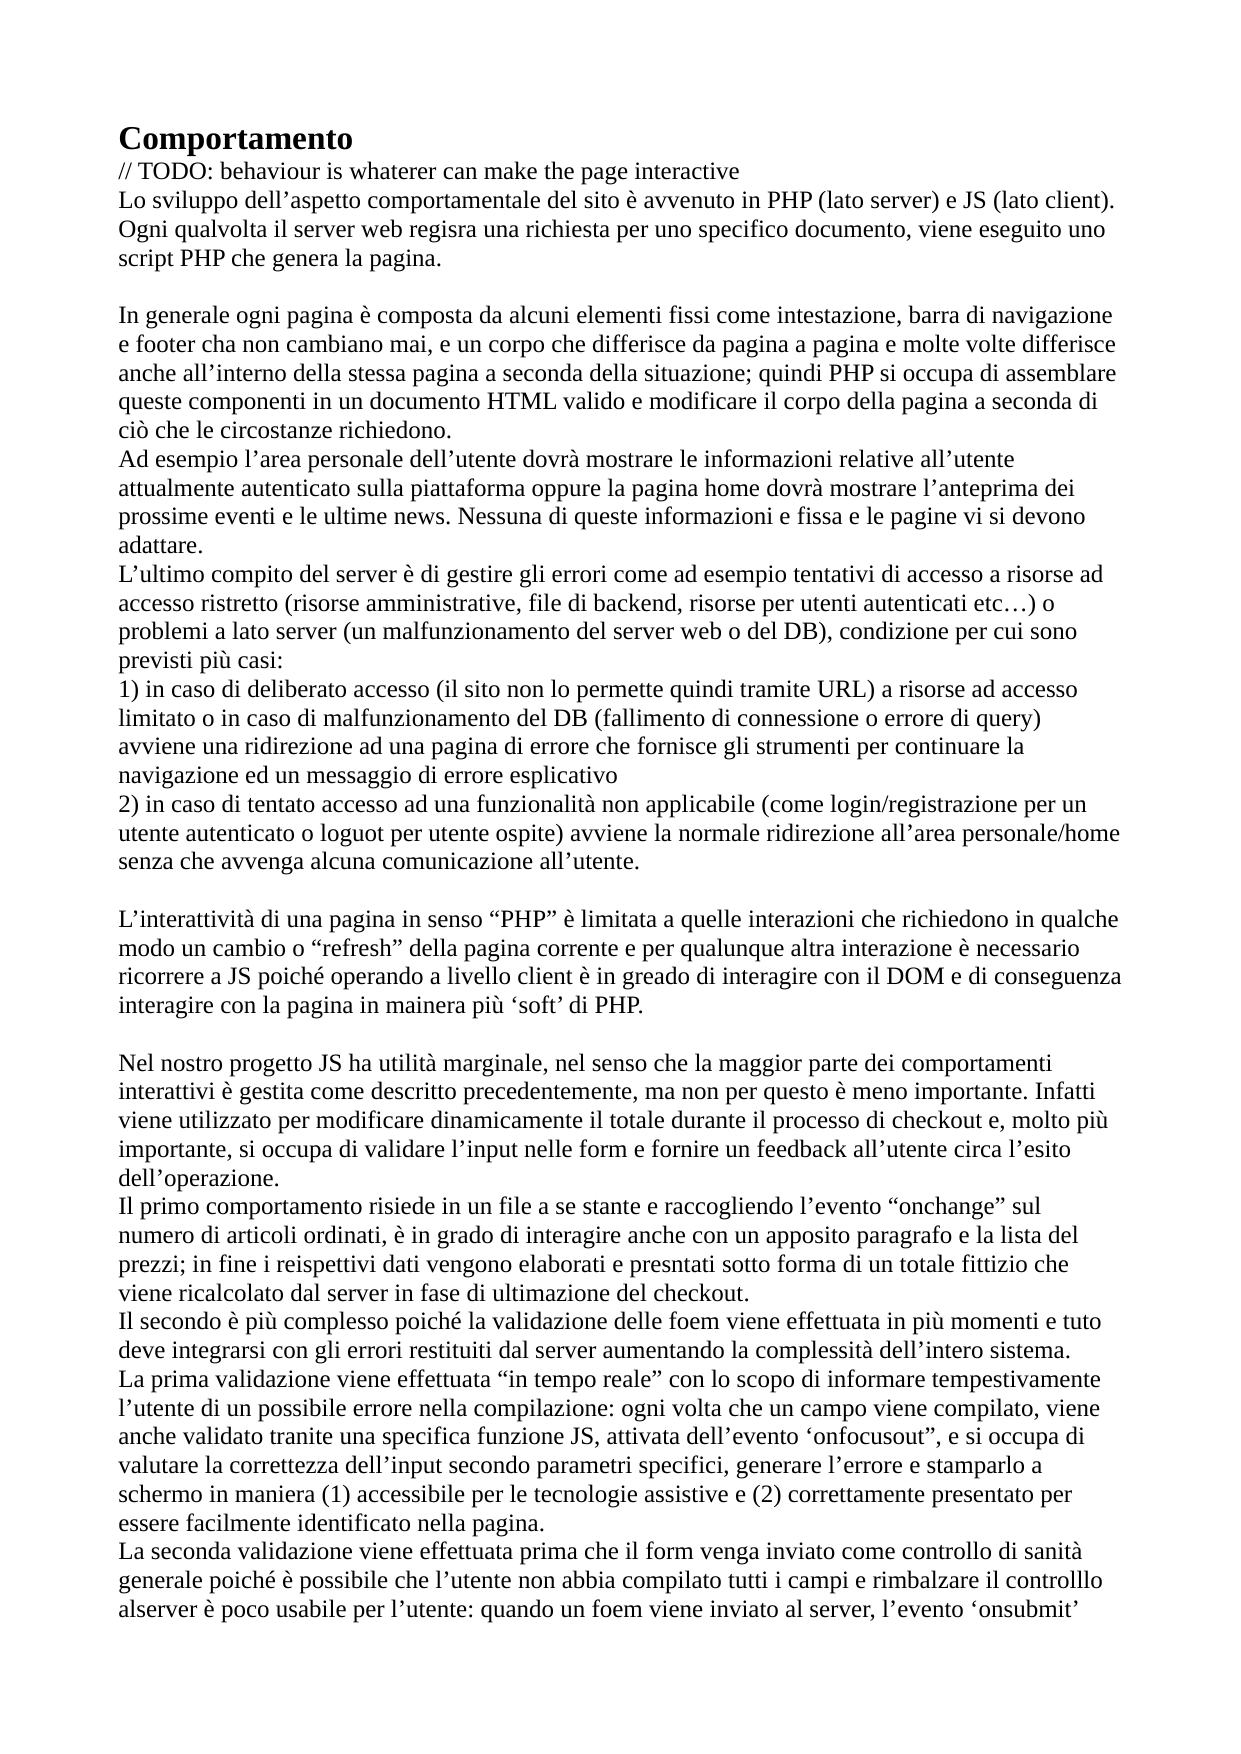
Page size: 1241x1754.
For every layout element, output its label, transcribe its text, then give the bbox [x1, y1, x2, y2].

text L’interattività di una pagina in senso “PHP” è limitata a quelle interazioni che richiedono in qualche modo un cambio o “refresh” della pagina corrente e per qualunque altra interazione è necessario ricorrere a JS poiché operando a livello client è in greado di interagire con il DOM e di conseguenza interagire con la pagina in mainera più ‘soft’ di PHP. [118, 904, 1122, 1019]
text 1) in caso di deliberato accesso (il sito non lo permette quindi tramite URL) a risorse ad accesso limitato o in caso di malfunzionamento del DB (fallimento di connessione o errore di query) avviene una ridirezione ad una pagina di errore che fornisce gli strumenti per continuare la navigazione ed un messaggio di errore esplicativo [118, 674, 1122, 789]
text Il secondo è più complesso poiché la validazione delle foem viene effettuata in più momenti e tuto deve integrarsi con gli errori restituiti dal server aumentando la complessità dell’intero sistema. [118, 1306, 1122, 1364]
text In generale ogni pagina è composta da alcuni elementi fissi come intestazione, barra di navigazione e footer cha non cambiano mai, e un corpo che differisce da pagina a pagina e molte volte differisce anche all’interno della stessa pagina a seconda della situazione; quindi PHP si occupa di assemblare queste componenti in un documento HTML valido e modificare il corpo della pagina a seconda di ciò che le circostanze richiedono. [118, 300, 1122, 444]
text 2) in caso di tentato accesso ad una funzionalità non applicabile (come login/registrazione per un utente autenticato o loguot per utente ospite) avviene la normale ridirezione all’area personale/home senza che avvenga alcuna comunicazione all’utente. [118, 789, 1122, 875]
text Ogni qualvolta il server web regisra una richiesta per uno specifico documento, viene eseguito uno script PHP che genera la pagina. [118, 214, 1122, 271]
text // TODO: behaviour is whaterer can make the page interactive [118, 156, 1122, 185]
text Ad esempio l’area personale dell’utente dovrà mostrare le informazioni relative all’utente attualmente autenticato sulla piattaforma oppure la pagina home dovrà mostrare l’anteprima dei prossime eventi e le ultime news. Nessuna di queste informazioni e fissa e le pagine vi si devono adattare. [118, 444, 1122, 559]
text Nel nostro progetto JS ha utilità marginale, nel senso che la maggior parte dei comportamenti interattivi è gestita come descritto precedentemente, ma non per questo è meno importante. Infatti viene utilizzato per modificare dinamicamente il totale durante il processo di checkout e, molto più importante, si occupa di validare l’input nelle form e fornire un feedback all’utente circa l’esito dell’operazione. [118, 1048, 1122, 1191]
text L’ultimo compito del server è di gestire gli errori come ad esempio tentativi di accesso a risorse ad accesso ristretto (risorse amministrative, file di backend, risorse per utenti autenticati etc…) o problemi a lato server (un malfunzionamento del server web o del DB), condizione per cui sono previsti più casi: [118, 559, 1122, 674]
text Il primo comportamento risiede in un file a se stante e raccogliendo l’evento “onchange” sul numero di articoli ordinati, è in grado di interagire anche con un apposito paragrafo e la lista del prezzi; in fine i reispettivi dati vengono elaborati e presntati sotto forma di un totale fittizio che viene ricalcolato dal server in fase di ultimazione del checkout. [118, 1191, 1122, 1306]
text La seconda validazione viene effettuata prima che il form venga inviato come controllo di sanità generale poiché è possibile che l’utente non abbia compilato tutti i campi e rimbalzare il controlllo alserver è poco usabile per l’utente: quando un foem viene inviato al server, l’evento ‘onsubmit’ [118, 1536, 1122, 1623]
text La prima validazione viene effettuata “in tempo reale” con lo scopo di informare tempestivamente l’utente di un possibile errore nella compilazione: ogni volta che un campo viene compilato, viene anche validato tranite una specifica funzione JS, attivata dell’evento ‘onfocusout”, e si occupa di valutare la correttezza dell’input secondo parametri specifici, generare l’errore e stamparlo a schermo in maniera (1) accessibile per le tecnologie assistive e (2) correttamente presentato per essere facilmente identificato nella pagina. [118, 1364, 1122, 1536]
text Comportamento [118, 118, 1122, 156]
text Lo sviluppo dell’aspetto comportamentale del sito è avvenuto in PHP (lato server) e JS (lato client). [118, 185, 1122, 214]
